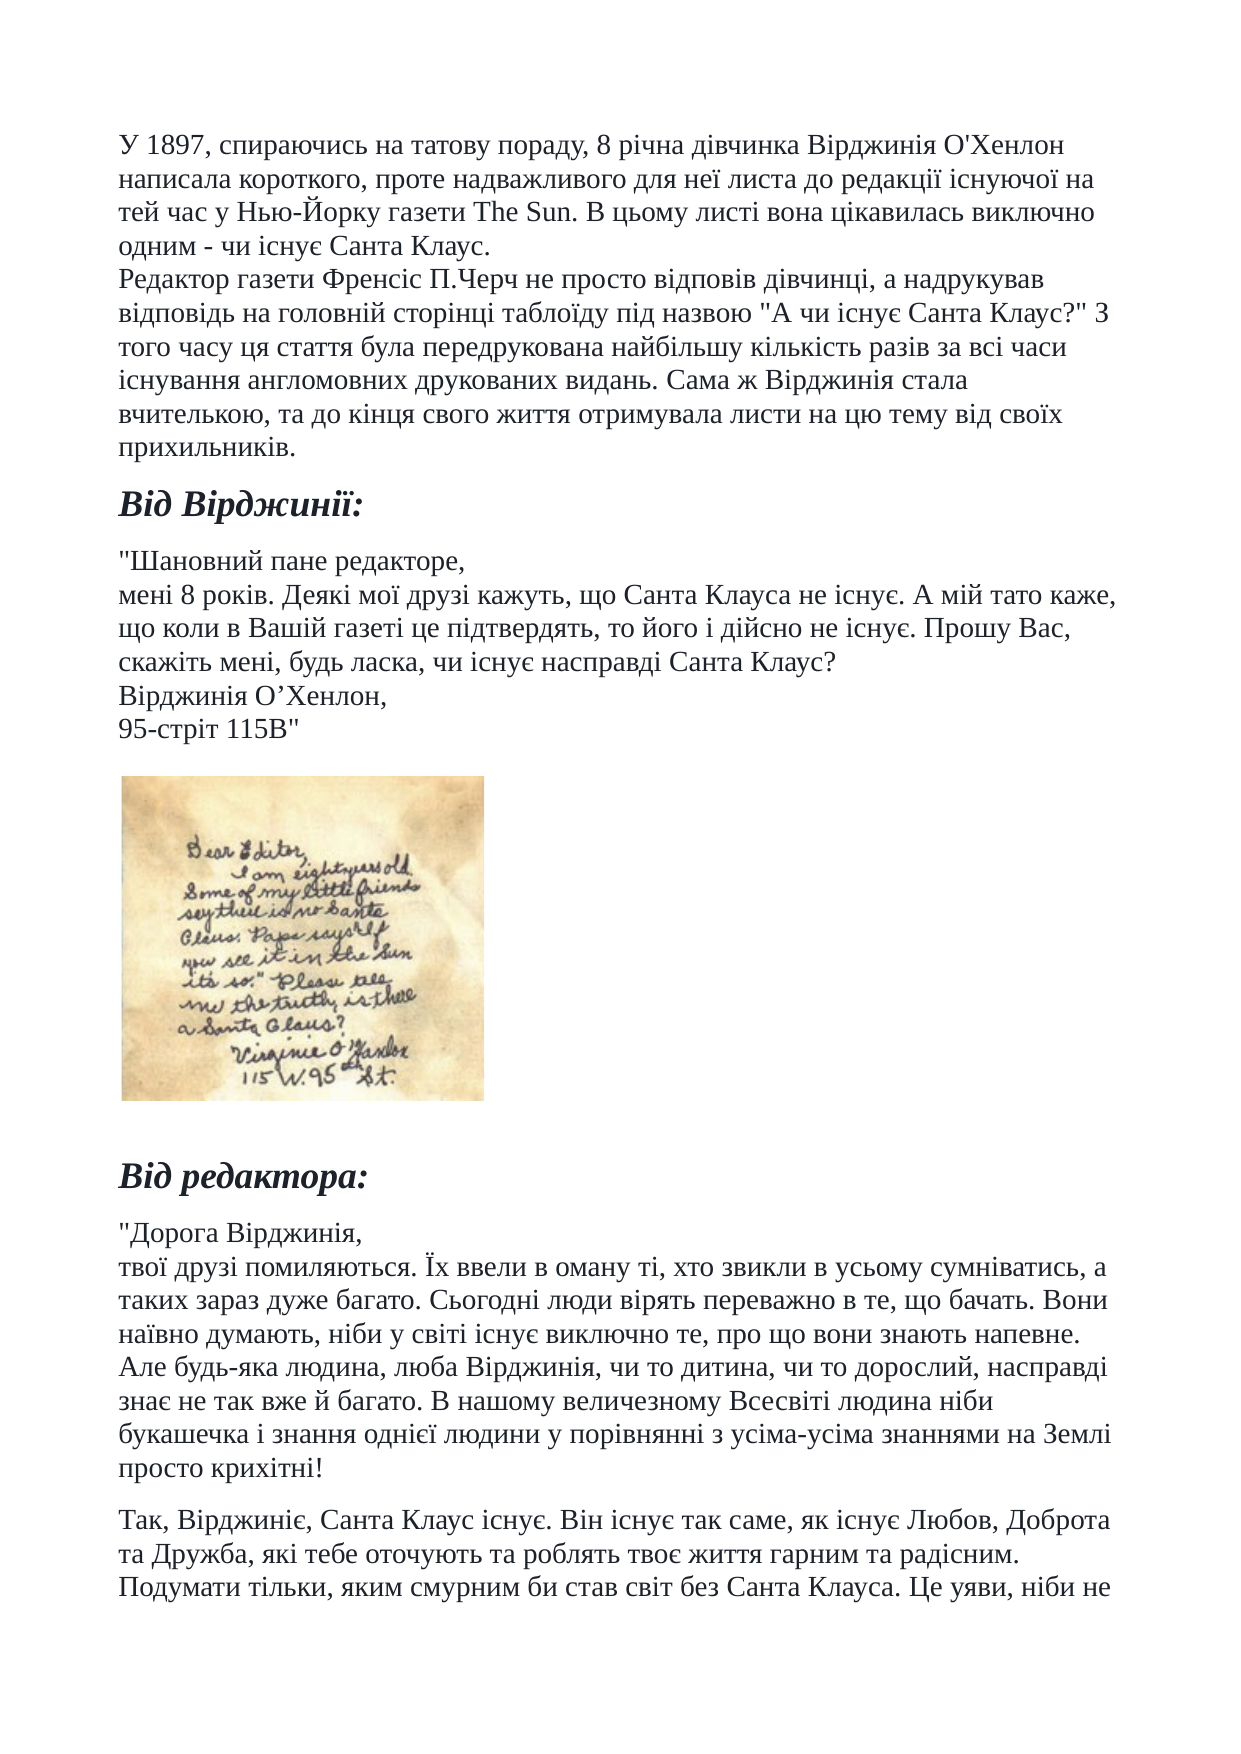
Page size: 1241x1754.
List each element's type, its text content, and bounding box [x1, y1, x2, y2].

picture [121, 776, 485, 1101]
text Від редактора: [118, 1153, 1122, 1196]
text "Шановний пане редакторе, мені 8 років. Деякі мої друзі кажуть, що Санта Клауса не існує. А мій тато каже, що коли в Вашій газеті це підтвердять, то його і дійсно не існує. Прошу Вас, скажіть мені, будь ласка, чи існує насправді Санта Клаус? Вірджинія О’Хенлон, 95-стріт 115В" [118, 543, 1122, 745]
text У 1897, спираючись на татову пораду, 8 річна дівчинка Вірджинія О'Хенлон написала короткого, проте надважливого для неї листа до редакції існуючої на тей час у Нью-Йорку газети The Sun. В цьому листі вона цікавилась виключно одним - чи існує Санта Клаус. Редактор газети Френсіс П.Черч не просто відповів дівчинці, а надрукував відповідь на головній сторінці таблоїду під назвою "А чи існує Санта Клаус?" З того часу ця стаття була передрукована найбільшу кількість разів за всі часи існування англомовних друкованих видань. Сама ж Вірджинія стала вчителькою, та до кінця свого життя отримувала листи на цю тему від своїх прихильників. [118, 127, 1122, 463]
text "Дорога Вірджинія, твої друзі помиляються. Їх ввели в оману ті, хто звикли в усьому сумніватись, а таких зараз дуже багато. Сьогодні люди вірять переважно в те, що бачать. Вони наївно думають, ніби у світі існує виключно те, про що вони знають напевне. Але будь-яка людина, люба Вірджинія, чи то дитина, чи то дорослий, насправді знає не так вже й багато. В нашому величезному Всесвіті людина ніби букашечка і знання однієї людини у порівнянні з усіма-усіма знаннями на Землі просто крихітні! [118, 1215, 1122, 1483]
text Від Вірджинії: [118, 482, 1122, 525]
text Так, Вірджиніє, Санта Клаус існує. Він існує так саме, як існує Любов, Доброта та Дружба, які тебе оточують та роблять твоє життя гарним та радісним. Подумати тільки, яким смурним би став світ без Санта Клауса. Це уяви, ніби не [118, 1502, 1122, 1603]
